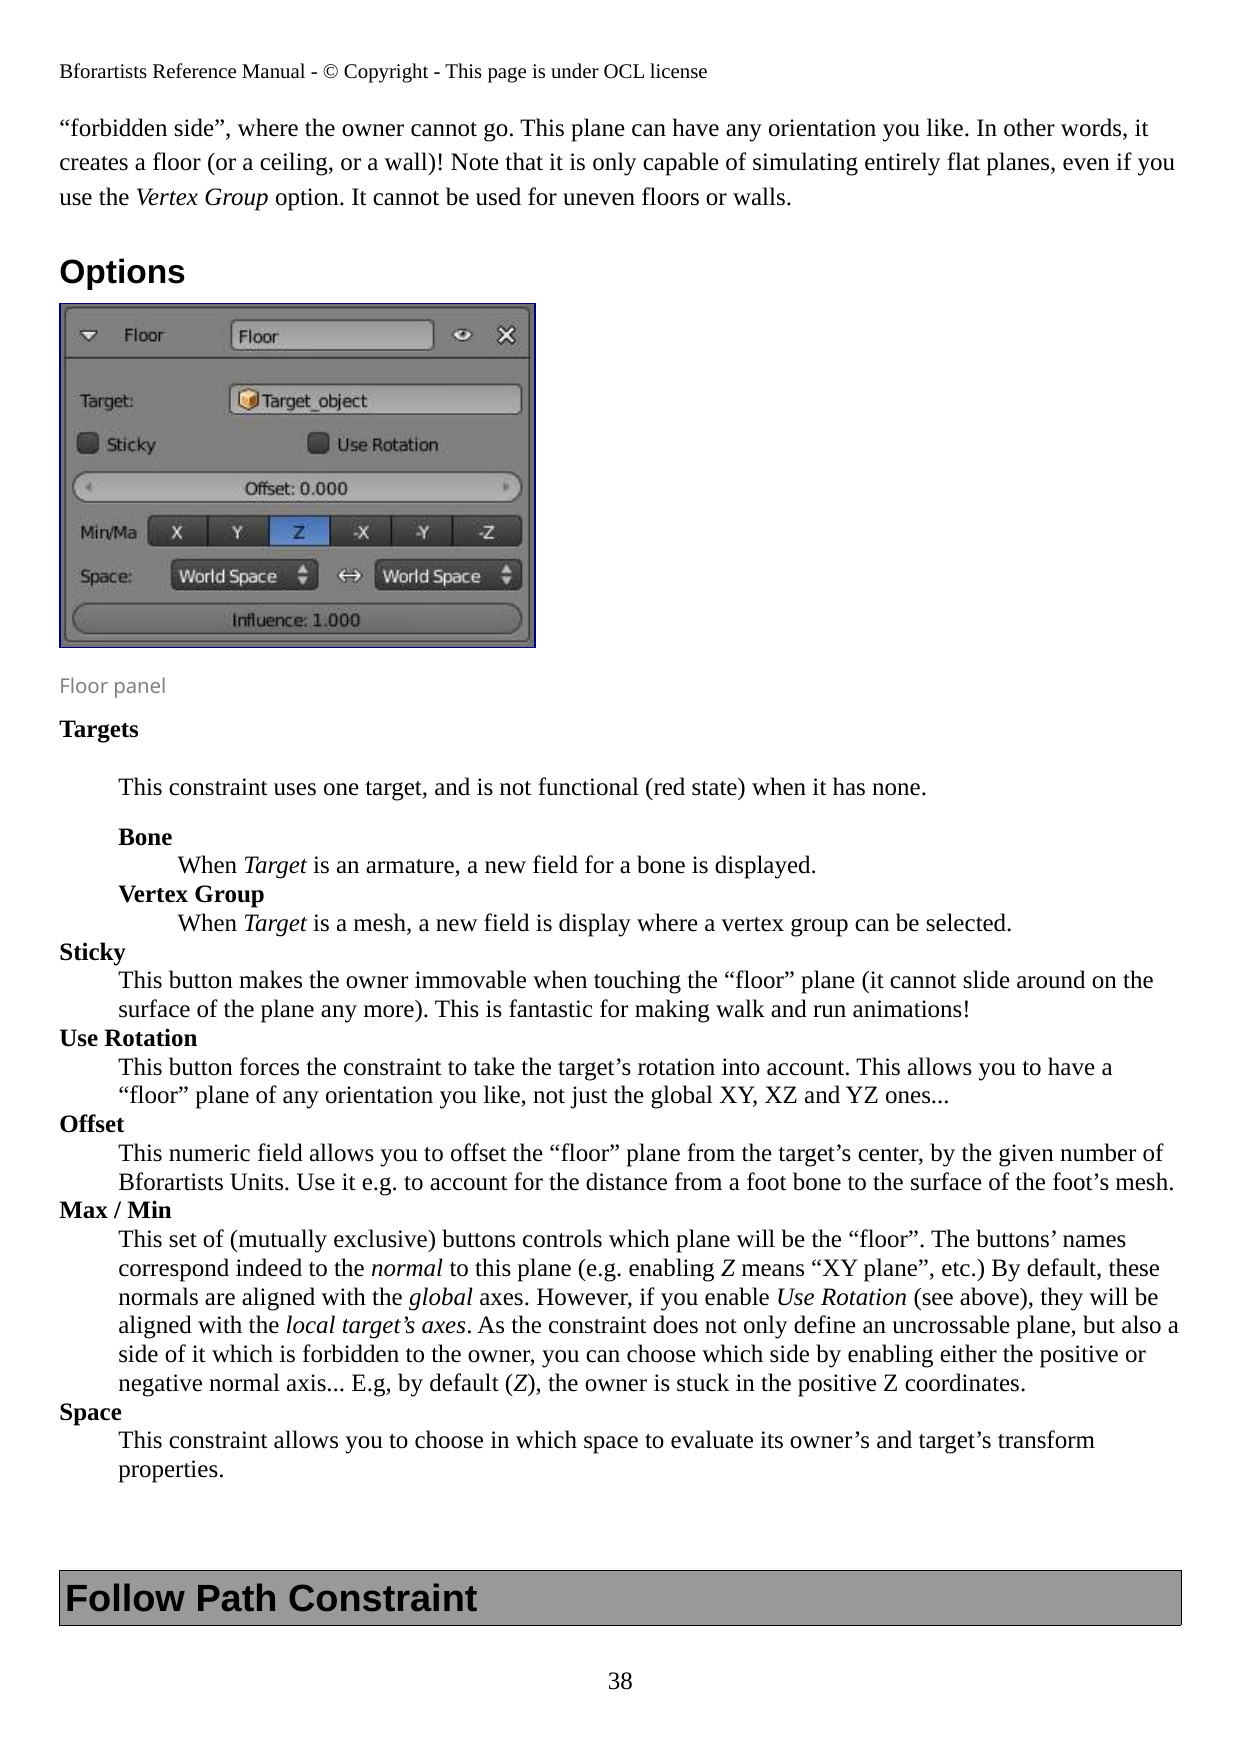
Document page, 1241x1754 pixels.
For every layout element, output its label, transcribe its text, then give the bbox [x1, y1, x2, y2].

text Floor panel [59, 668, 1181, 700]
list When Target is an armature, a new field for a bone is displayed. [177, 850, 1181, 879]
list This button forces the constraint to take the target’s rotation into account. This allows you to have a “floor” plane of any orientation you like, not just the global XY, XZ and YZ ones... [118, 1052, 1181, 1109]
subtitle Offset [59, 1109, 1181, 1138]
list This button makes the owner immovable when touching the “floor” plane (it cannot slide around on the surface of the plane any more). This is fantastic for making walk and run animations! [118, 965, 1181, 1023]
table_header Follow Path Constraint [60, 1571, 1181, 1625]
subtitle Max / Min [59, 1195, 1181, 1224]
subtitle Sticky [59, 937, 1181, 965]
text This constraint uses one target, and is not functional (red state) when it has none. [118, 772, 1181, 801]
picture [61, 304, 534, 647]
list This set of (mutually exclusive) buttons controls which plane will be the “floor”. The buttons’ names correspond indeed to the normal to this plane (e.g. enabling Z means “XY plane”, etc.) By default, these normals are aligned with the global axes. However, if you enable Use Rotation (see above), they will be aligned with the local target’s axes. As the constraint does not only define an uncrossable plane, but also a side of it which is forbidden to the owner, you can choose which side by enabling either the positive or negative normal axis... E.g, by default (Z), the owner is stuck in the positive Z coordinates. [118, 1224, 1181, 1397]
subtitle Space [59, 1397, 1181, 1425]
text “forbidden side”, where the owner cannot go. This plane can have any orientation you like. In other words, it creates a floor (or a ceiling, or a wall)! Note that it is only capable of simulating entirely flat planes, even if you use the Vertex Group option. It cannot be used for uneven floors or walls. [59, 113, 1181, 210]
list When Target is a mesh, a new field is display where a vertex group can be selected. [177, 908, 1181, 937]
subtitle Options [59, 251, 1181, 290]
subtitle Vertex Group [118, 879, 1181, 908]
subtitle Targets [59, 714, 1181, 743]
subtitle Bone [118, 822, 1181, 850]
subtitle Use Rotation [59, 1023, 1181, 1052]
list This constraint allows you to choose in which space to evaluate its owner’s and target’s transform properties. [118, 1425, 1181, 1483]
list This numeric field allows you to offset the “floor” plane from the target’s center, by the given number of Bforartists Units. Use it e.g. to account for the distance from a foot bone to the surface of the foot’s mesh. [118, 1138, 1181, 1195]
